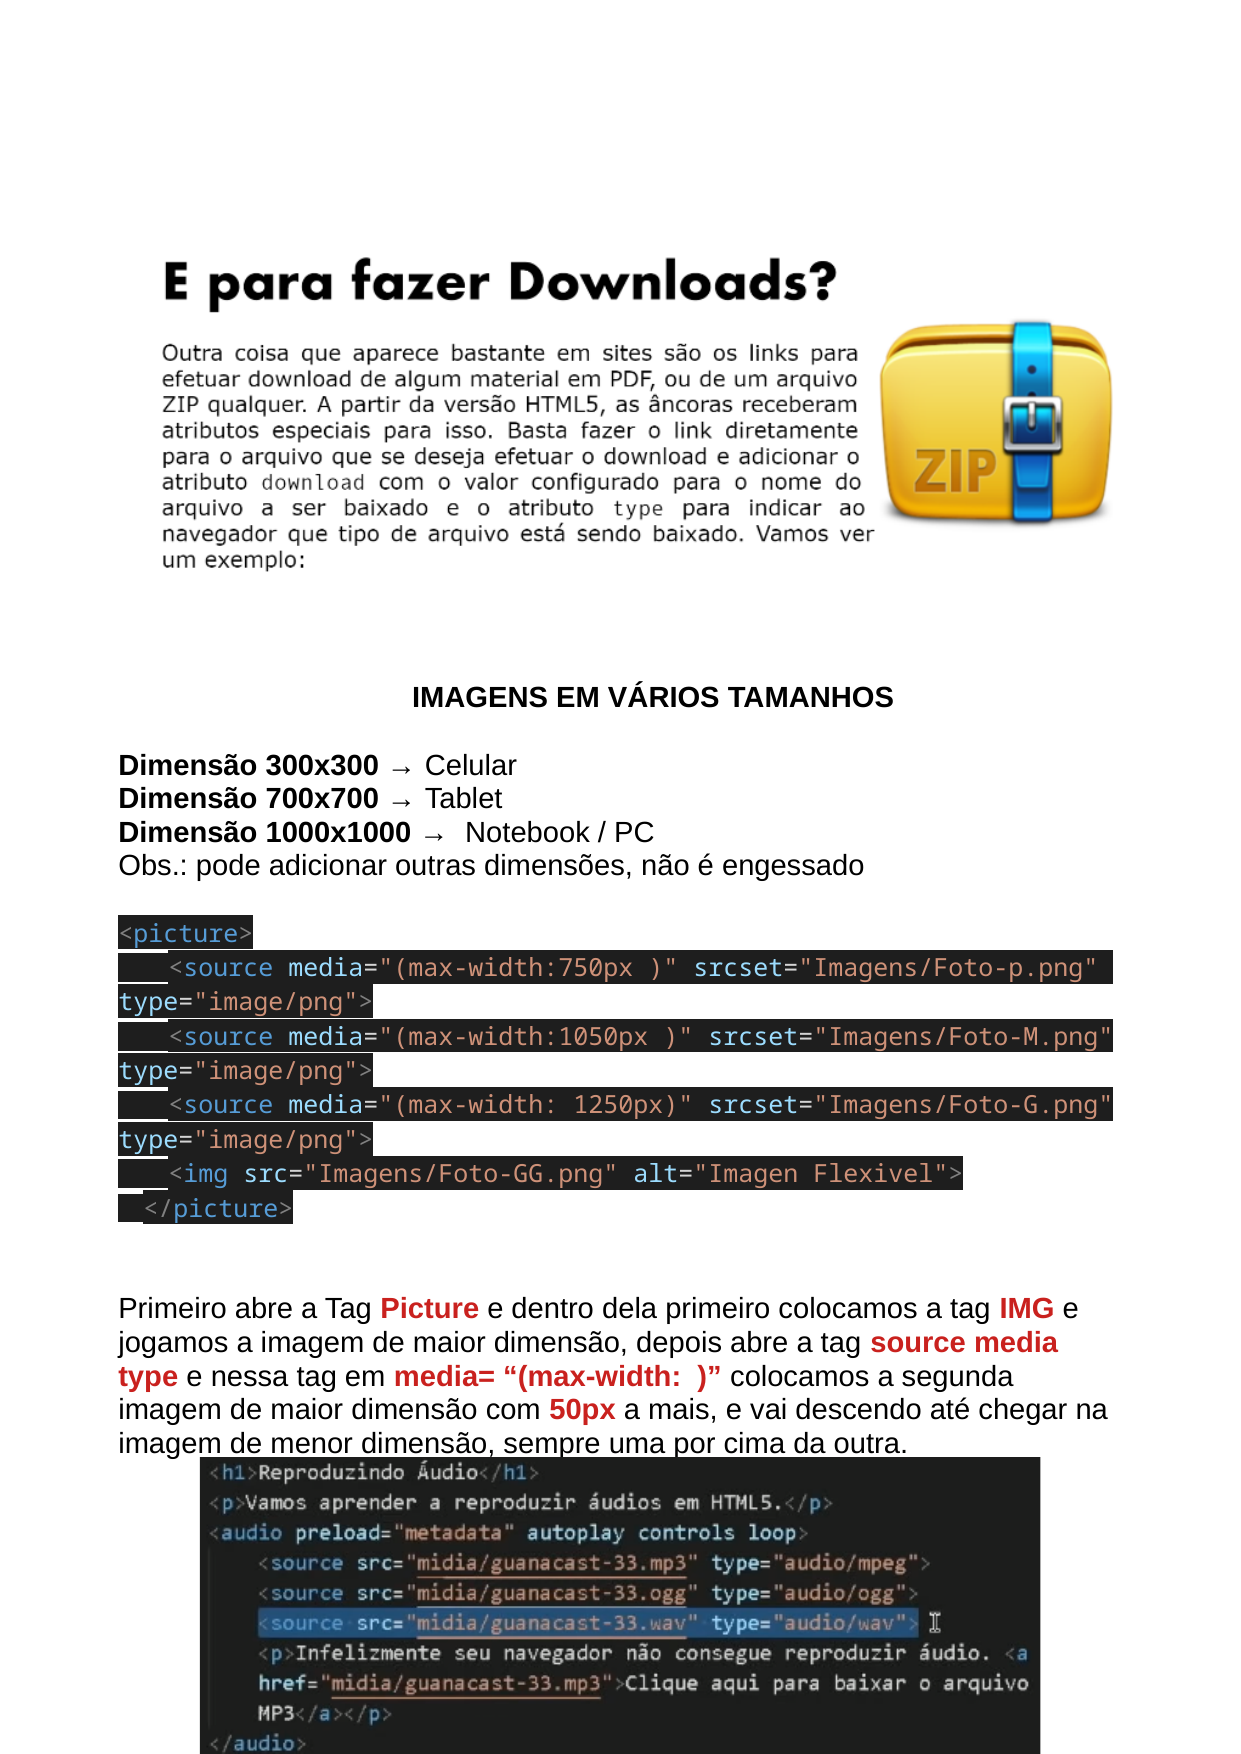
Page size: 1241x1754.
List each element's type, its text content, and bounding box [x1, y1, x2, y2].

text Dimensão 300x300 → Celular Dimensão 700x700 → Tablet [118, 748, 1122, 815]
text <source media="(max-width: 1250px)" srcset="Imagens/Foto-G.png" type="image/png"> [118, 1087, 1122, 1156]
picture [199, 1457, 1041, 1754]
text <source media="(max-width:750px )" srcset="Imagens/Foto-p.png" type="image/png"> [118, 949, 1122, 1018]
text Audios [118, 1526, 199, 1560]
text <source media="(max-width:1050px )" srcset="Imagens/Foto-M.png" type="image/png"> [118, 1018, 1122, 1087]
picture [132, 249, 1137, 580]
text Audios [1041, 1526, 1122, 1560]
text IMAGENS EM VÁRIOS TAMANHOS [118, 681, 1122, 714]
text Primeiro abre a Tag Picture e dentro dela primeiro colocamos a tag IMG e jogamos a imagem de maior dimensão, depois abre a tag source media type e nessa tag em media= “(max-width: )” colocamos a segunda imagem de maior dimensão com 50px a mais, e vai descendo até chegar na imagem de menor dimensão, sempre uma por cima da outra. [118, 1291, 1122, 1459]
text Dimensão 1000x1000 → Notebook / PC [118, 815, 1122, 848]
text <img src="Imagens/Foto-GG.png" alt="Imagen Flexivel"> [118, 1156, 1122, 1190]
text Obs.: pode adicionar outras dimensões, não é engessado [118, 848, 1122, 882]
text <picture> [118, 915, 1122, 949]
text </picture> [118, 1190, 1122, 1224]
